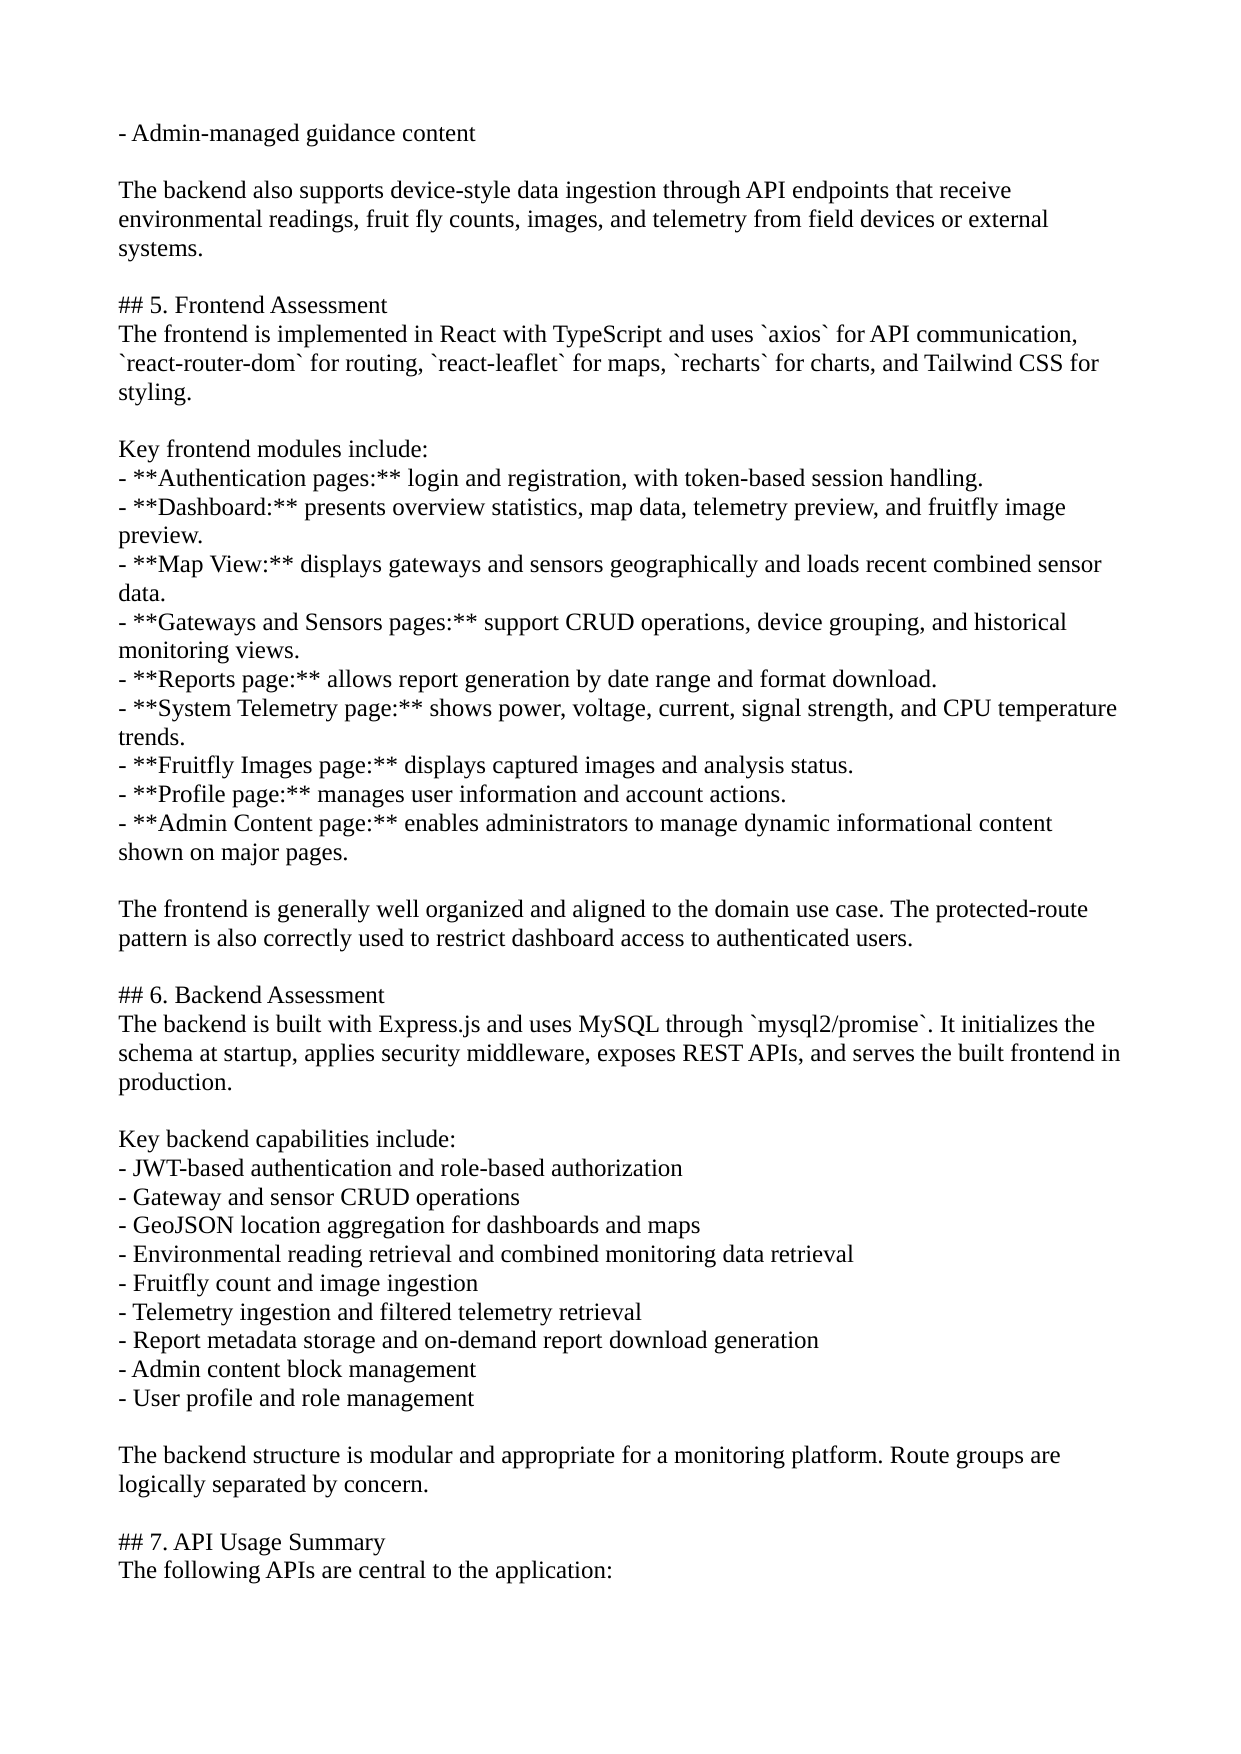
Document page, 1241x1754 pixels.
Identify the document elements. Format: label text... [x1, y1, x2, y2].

text - **Authentication pages:** login and registration, with token-based session handling. [118, 463, 1122, 492]
text Key backend capabilities include: [118, 1124, 1122, 1153]
text ## 5. Frontend Assessment [118, 291, 1122, 319]
text The backend is built with Express.js and uses MySQL through `mysql2/promise`. It initializes the schema at startup, applies security middleware, exposes REST APIs, and serves the built frontend in production. [118, 1009, 1122, 1096]
text - **Fruitfly Images page:** displays captured images and analysis status. [118, 751, 1122, 779]
text - Report metadata storage and on-demand report download generation [118, 1326, 1122, 1354]
text - Admin-managed guidance content [118, 118, 1122, 147]
text The frontend is generally well organized and aligned to the domain use case. The protected-route pattern is also correctly used to restrict dashboard access to authenticated users. [118, 894, 1122, 952]
text - **System Telemetry page:** shows power, voltage, current, signal strength, and CPU temperature trends. [118, 693, 1122, 751]
text - JWT-based authentication and role-based authorization [118, 1153, 1122, 1182]
text The backend structure is modular and appropriate for a monitoring platform. Route groups are logically separated by concern. [118, 1441, 1122, 1498]
text - **Profile page:** manages user information and account actions. [118, 779, 1122, 808]
text - Admin content block management [118, 1354, 1122, 1383]
text - **Dashboard:** presents overview statistics, map data, telemetry preview, and fruitfly image preview. [118, 492, 1122, 549]
text - **Admin Content page:** enables administrators to manage dynamic informational content shown on major pages. [118, 808, 1122, 866]
text - Environmental reading retrieval and combined monitoring data retrieval [118, 1239, 1122, 1268]
text The frontend is implemented in React with TypeScript and uses `axios` for API communication, `react-router-dom` for routing, `react-leaflet` for maps, `recharts` for charts, and Tailwind CSS for styling. [118, 319, 1122, 406]
text The backend also supports device-style data ingestion through API endpoints that receive environmental readings, fruit fly counts, images, and telemetry from field devices or external systems. [118, 176, 1122, 262]
text - User profile and role management [118, 1383, 1122, 1412]
text The following APIs are central to the application: [118, 1556, 1122, 1584]
text - Gateway and sensor CRUD operations [118, 1182, 1122, 1211]
text - Fruitfly count and image ingestion [118, 1268, 1122, 1297]
text - Telemetry ingestion and filtered telemetry retrieval [118, 1297, 1122, 1326]
text - **Map View:** displays gateways and sensors geographically and loads recent combined sensor data. [118, 549, 1122, 607]
text Key frontend modules include: [118, 434, 1122, 463]
text - **Gateways and Sensors pages:** support CRUD operations, device grouping, and historical monitoring views. [118, 607, 1122, 664]
text ## 7. API Usage Summary [118, 1527, 1122, 1556]
text ## 6. Backend Assessment [118, 981, 1122, 1009]
text - **Reports page:** allows report generation by date range and format download. [118, 664, 1122, 693]
text - GeoJSON location aggregation for dashboards and maps [118, 1211, 1122, 1239]
